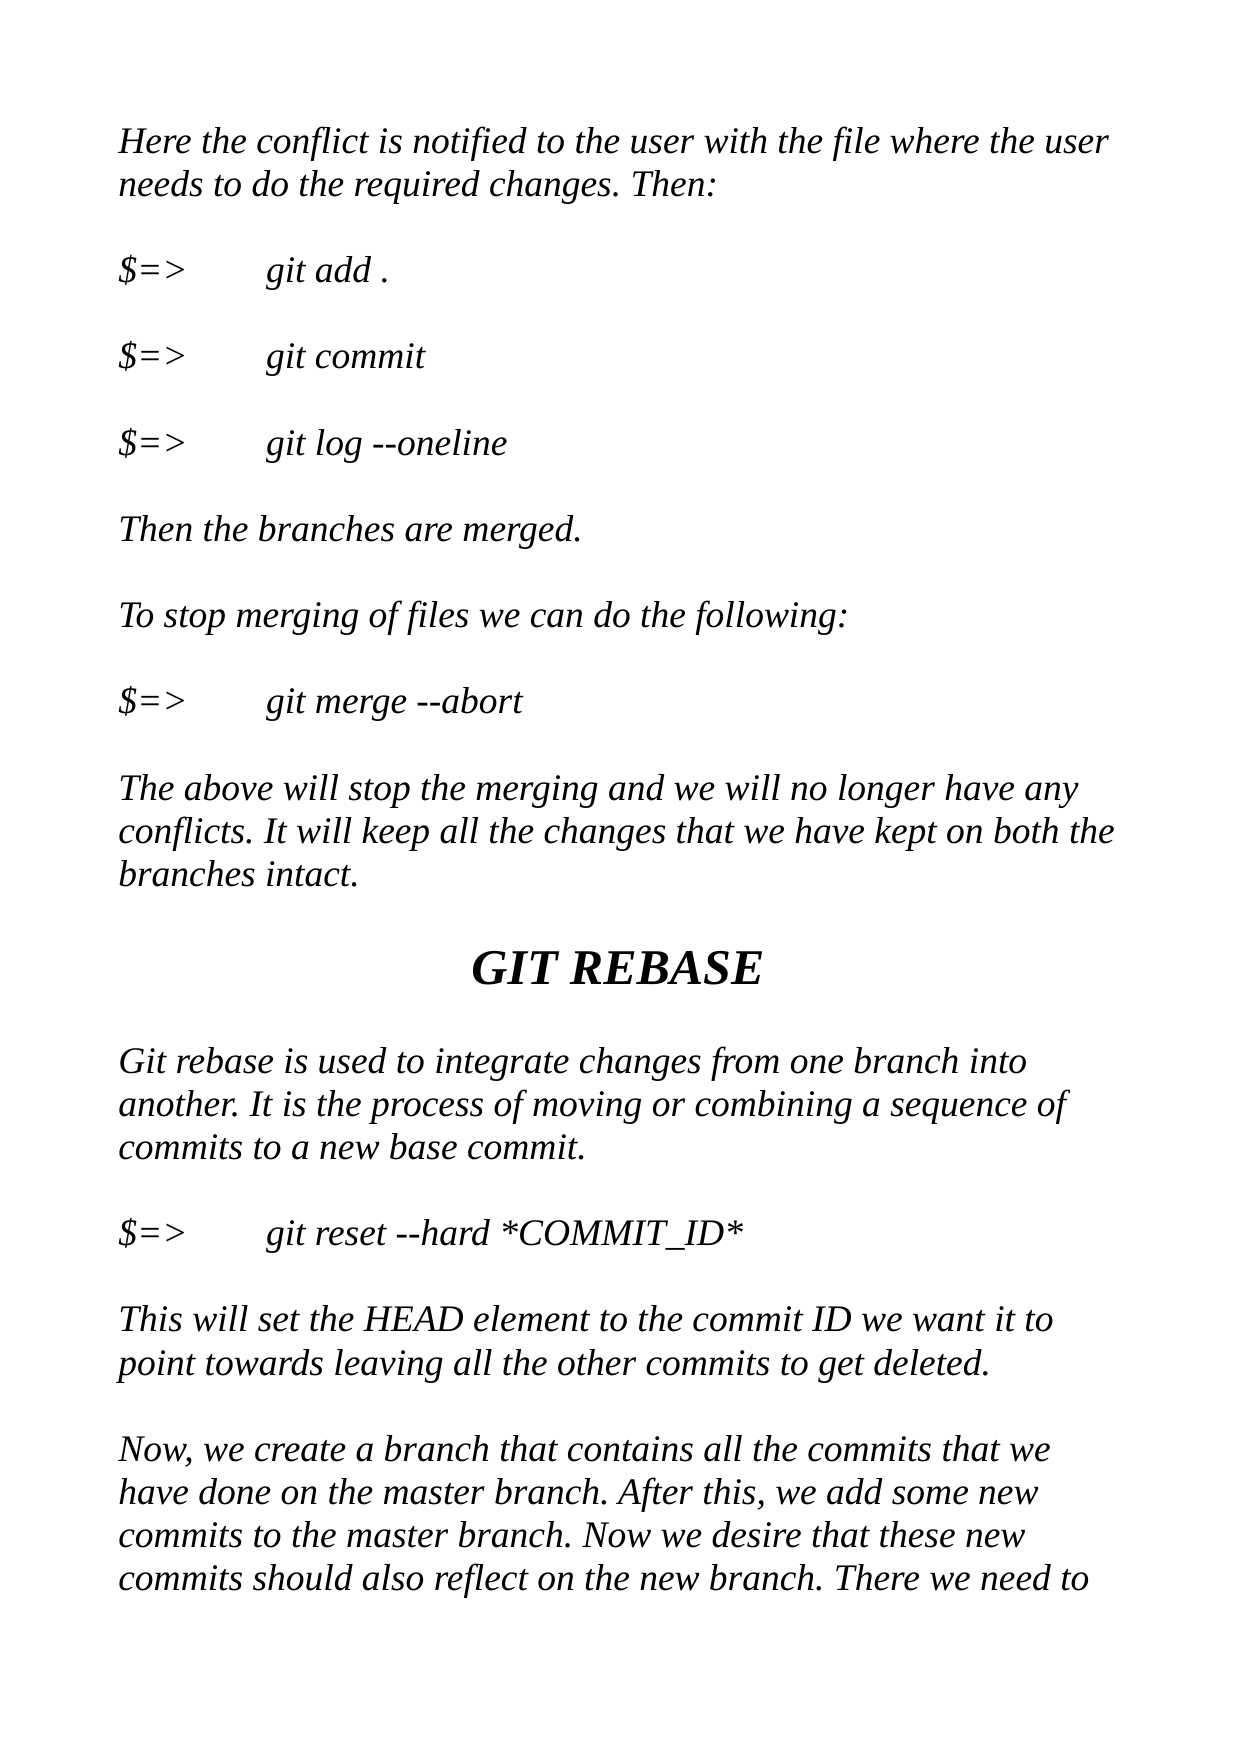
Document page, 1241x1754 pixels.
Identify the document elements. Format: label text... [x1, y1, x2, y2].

text Here the conflict is notified to the user with the file where the user needs to do the required changes. Then: [118, 118, 1122, 204]
text $=> git commit [118, 334, 1122, 377]
text $=> git add . [118, 247, 1122, 291]
text To stop merging of files we can do the following: [118, 592, 1122, 636]
text $=> git log --oneline [118, 420, 1122, 463]
text $=> git merge --abort [118, 679, 1122, 722]
text GIT REBASE [118, 937, 1122, 995]
text Then the branches are merged. [118, 506, 1122, 549]
text $=> git reset --hard *COMMIT_ID* [118, 1211, 1122, 1254]
text The above will stop the merging and we will no longer have any conflicts. It will keep all the changes that we have kept on both the branches intact. [118, 765, 1122, 894]
text Git rebase is used to integrate changes from one branch into another. It is the process of moving or combining a sequence of commits to a new base commit. [118, 1038, 1122, 1167]
text Now, we create a branch that contains all the commits that we have done on the master branch. After this, we add some new commits to the master branch. Now we desire that these new commits should also reflect on the new branch. There we need to [118, 1426, 1122, 1599]
text This will set the HEAD element to the commit ID we want it to point towards leaving all the other commits to get deleted. [118, 1297, 1122, 1383]
